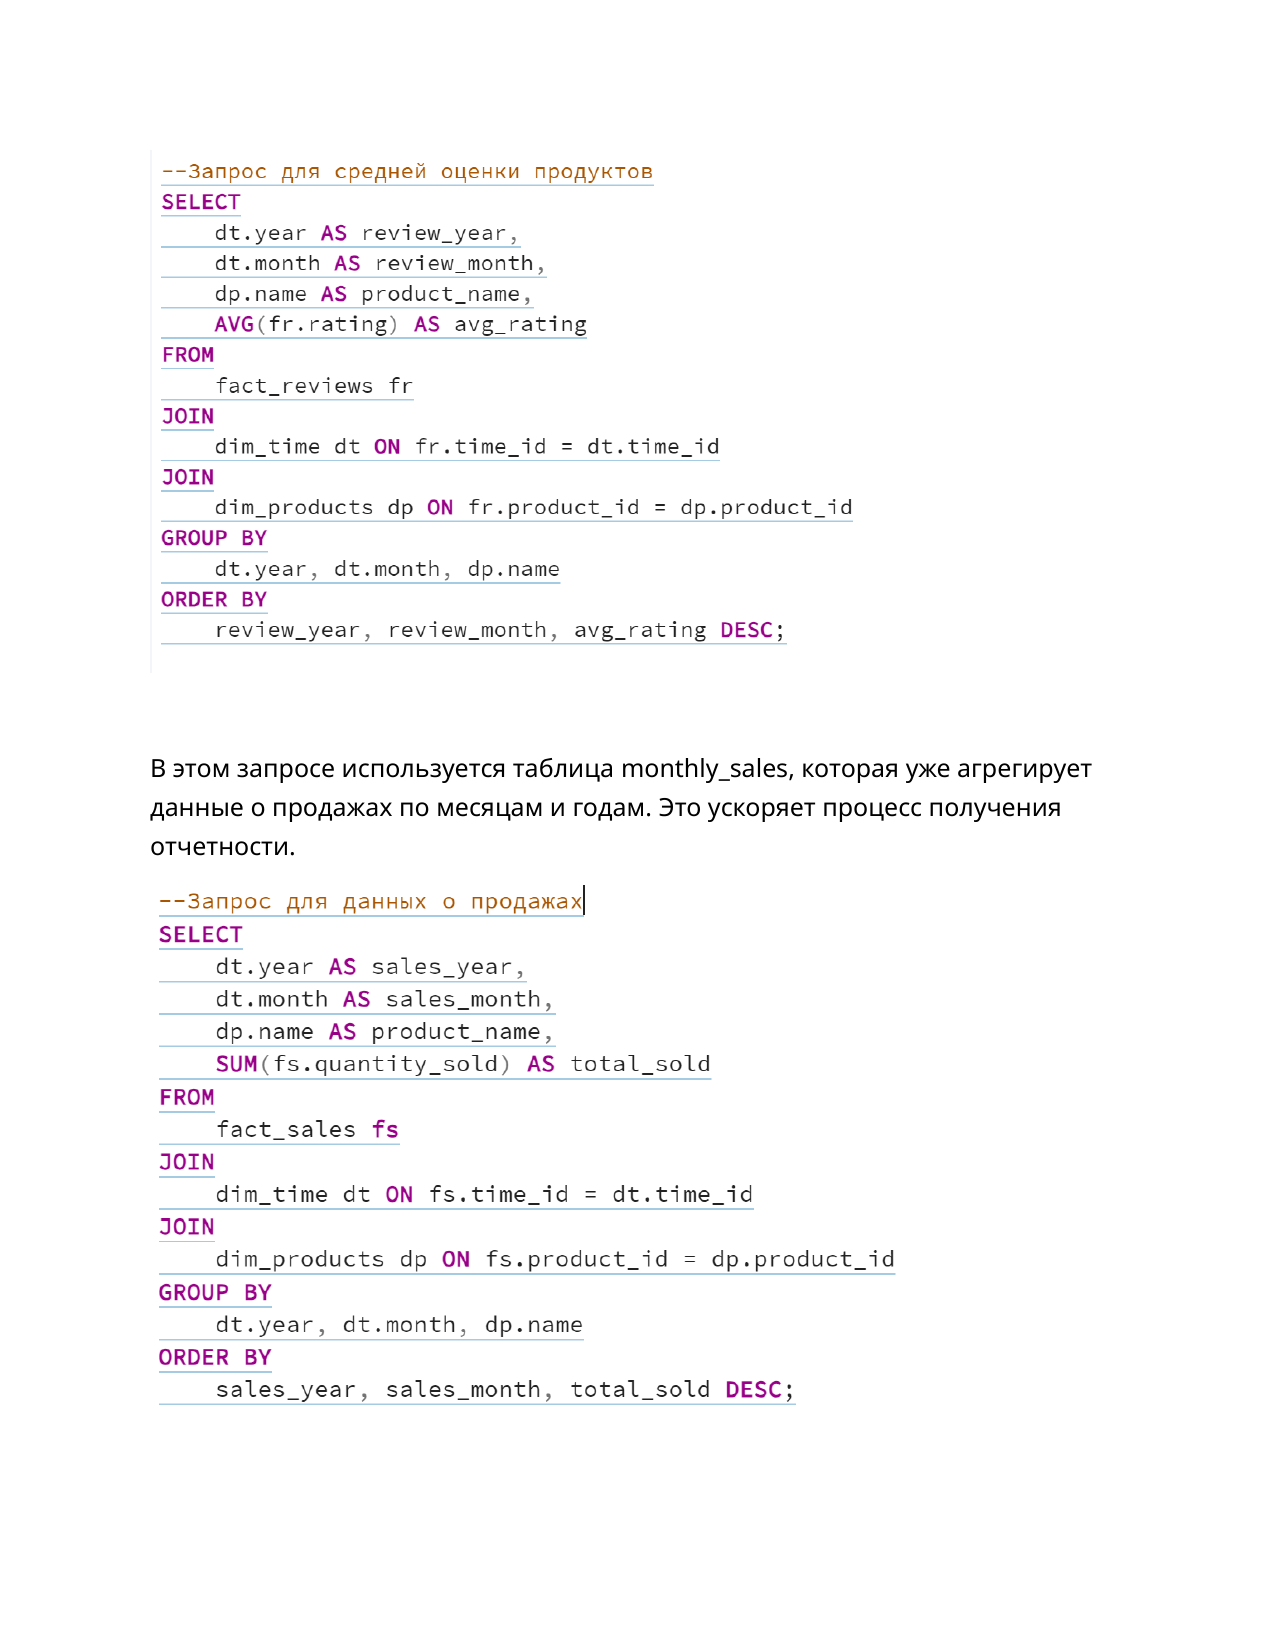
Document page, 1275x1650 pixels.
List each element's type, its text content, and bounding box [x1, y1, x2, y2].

text В этом запросе используется таблица monthly_sales, которая уже агрегирует данные о продажах по месяцам и годам. Это ускоряет процесс получения отчетности. [150, 751, 1125, 863]
